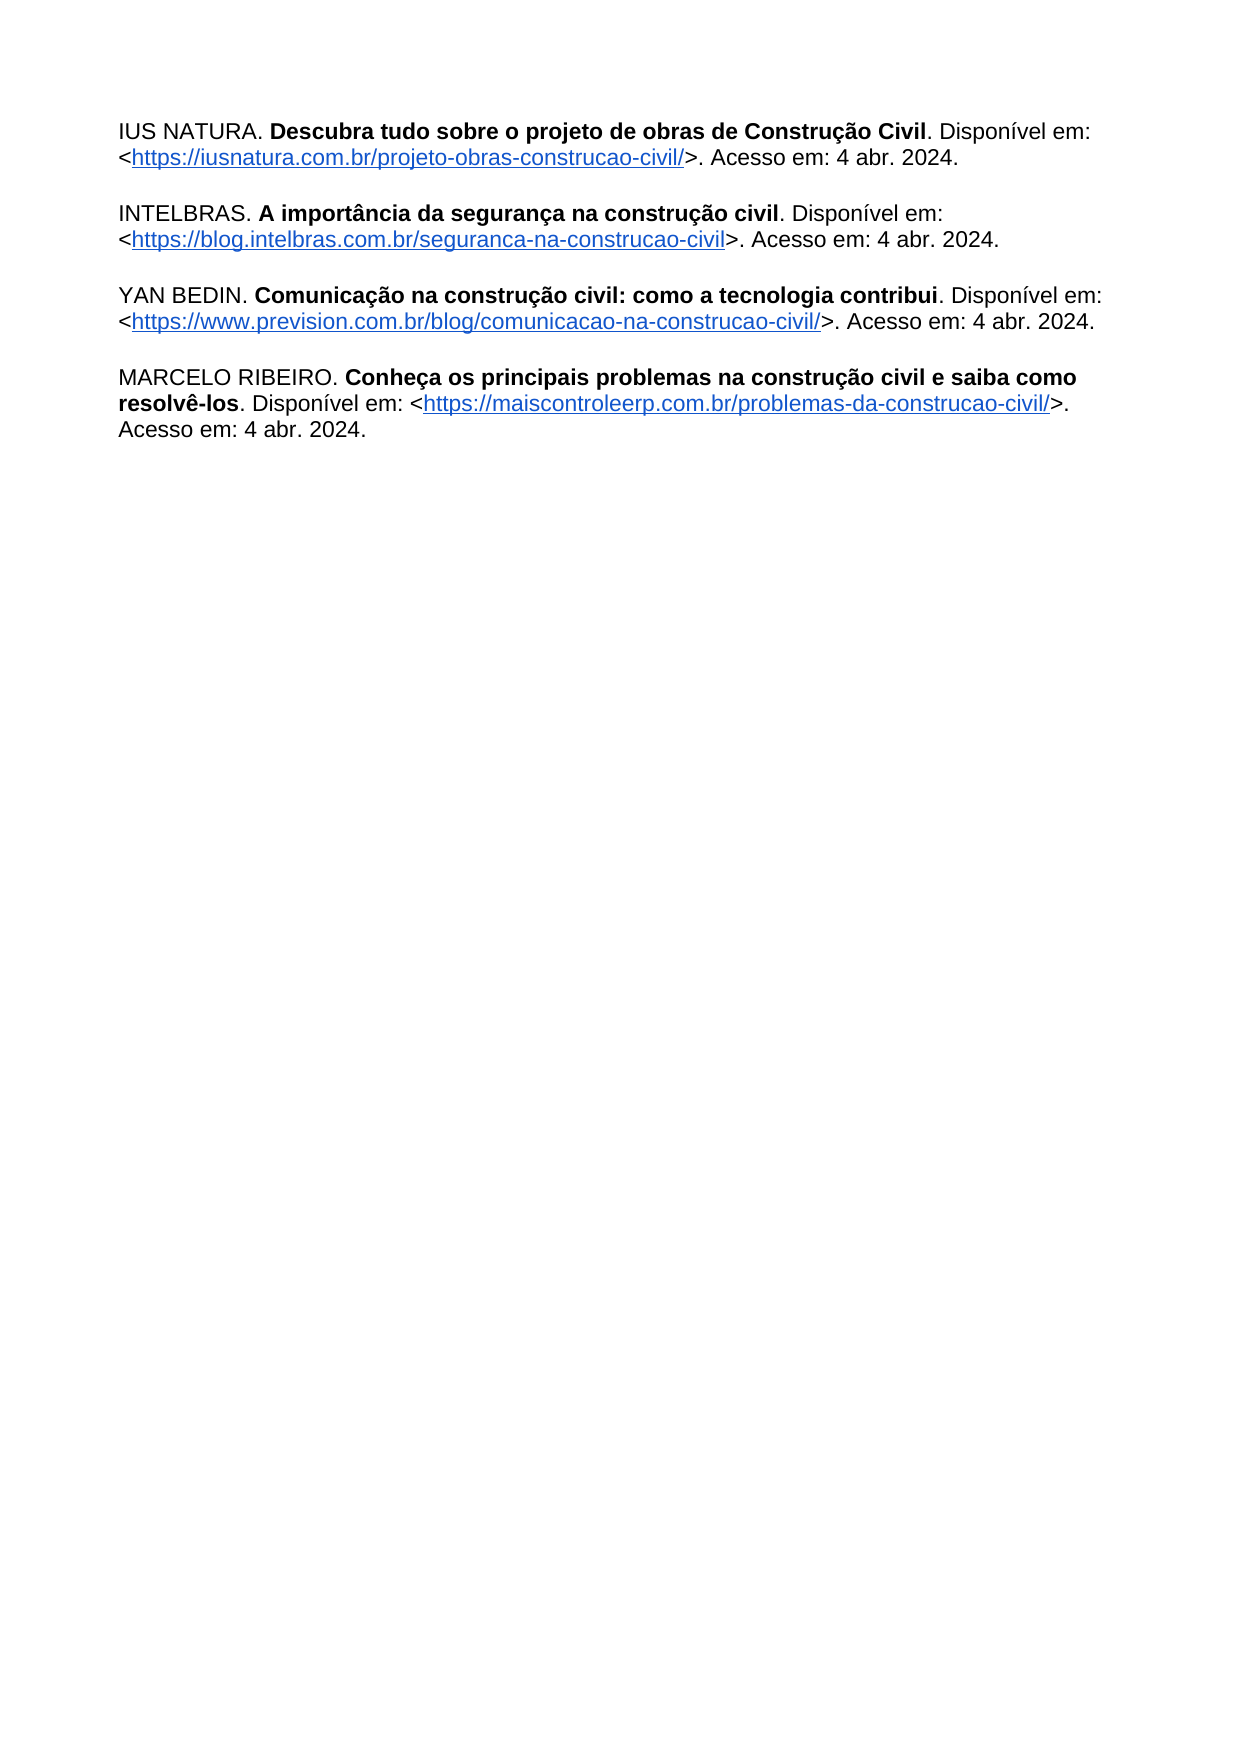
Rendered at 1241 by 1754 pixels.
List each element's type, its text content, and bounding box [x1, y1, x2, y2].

text YAN BEDIN. Comunicação na construção civil: como a tecnologia contribui. Disponível em: <https://www.prevision.com.br/blog/comunicacao-na-construcao-civil/>. Acesso em: 4 abr. 2024. [118, 282, 1122, 334]
text IUS NATURA. Descubra tudo sobre o projeto de obras de Construção Civil. Disponível em: <https://iusnatura.com.br/projeto-obras-construcao-civil/>. Acesso em: 4 abr. 2024. [118, 118, 1122, 171]
text MARCELO RIBEIRO. Conheça os principais problemas na construção civil e saiba como resolvê-los. Disponível em: <https://maiscontroleerp.com.br/problemas-da-construcao-civil/>. Acesso em: 4 abr. 2024. [118, 364, 1122, 443]
text INTELBRAS. A importância da segurança na construção civil. Disponível em: <https://blog.intelbras.com.br/seguranca-na-construcao-civil>. Acesso em: 4 abr. 2024. [118, 200, 1122, 253]
